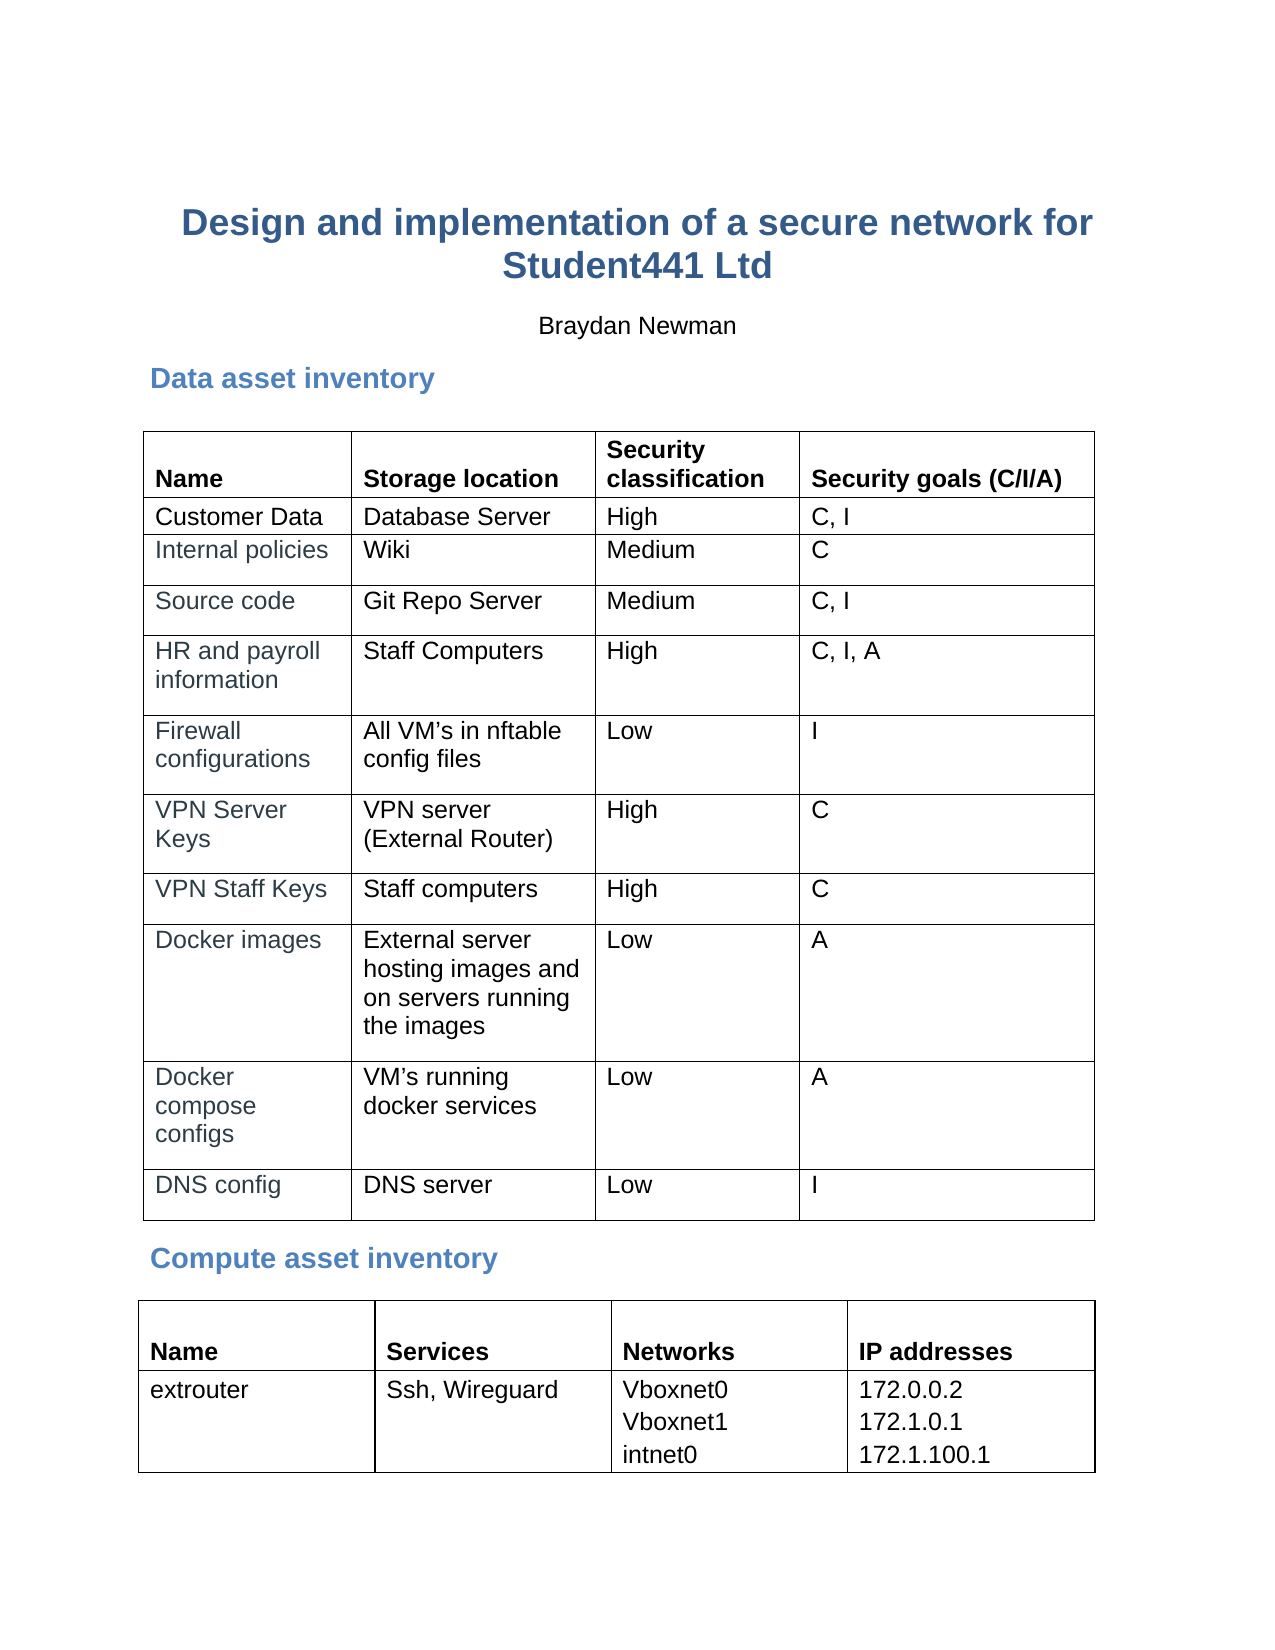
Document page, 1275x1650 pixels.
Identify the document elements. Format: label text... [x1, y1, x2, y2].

table_cell A [800, 1062, 1094, 1169]
text Braydan Newman [150, 311, 1125, 340]
table_cell High [596, 795, 799, 873]
table_cell Wiki [352, 535, 595, 584]
table_cell VM’s running docker services [352, 1062, 595, 1169]
table_header Name [144, 432, 351, 497]
table_cell C, I, A [800, 636, 1094, 714]
table_cell Medium [596, 535, 799, 584]
table_cell HR and payroll information [144, 636, 351, 714]
table_cell I [800, 716, 1094, 794]
table_cell VPN Server Keys [144, 795, 351, 873]
table_cell All VM’s in nftable config files [352, 716, 595, 794]
table_cell C [800, 874, 1094, 924]
table_cell Firewall configurations [144, 716, 351, 794]
table_cell Docker images [144, 925, 351, 1061]
table_cell High [596, 874, 799, 924]
table_cell Vboxnet0 Vboxnet1 intnet0 [612, 1371, 847, 1472]
table_cell Staff computers [352, 874, 595, 924]
table_header Storage location [352, 432, 595, 497]
table_cell VPN Staff Keys [144, 874, 351, 924]
table_cell Customer Data [144, 498, 351, 534]
table_header Services [376, 1301, 611, 1370]
table_cell Database Server [352, 498, 595, 534]
table_cell 172.0.0.2 172.1.0.1 172.1.100.1 [848, 1371, 1094, 1472]
table_cell Internal policies [144, 535, 351, 584]
table_cell I [800, 1170, 1094, 1219]
title Design and implementation of a secure network for Student441 Ltd [150, 200, 1125, 286]
table_cell extrouter [139, 1371, 374, 1472]
subtitle Data asset inventory [150, 361, 1125, 394]
table_cell Low [596, 1062, 799, 1169]
table_header Networks [612, 1301, 847, 1370]
table_cell Staff Computers [352, 636, 595, 714]
table_cell C [800, 535, 1094, 584]
table_cell C, I [800, 498, 1094, 534]
table_cell C [800, 795, 1094, 873]
table_cell Source code [144, 586, 351, 635]
table_cell A [800, 925, 1094, 1061]
table_cell Low [596, 925, 799, 1061]
table_cell Ssh, Wireguard [376, 1371, 611, 1472]
table_header Name [139, 1301, 374, 1370]
table_cell Medium [596, 586, 799, 635]
table_cell VPN server (External Router) [352, 795, 595, 873]
table_header IP addresses [848, 1301, 1094, 1370]
table_cell C, I [800, 586, 1094, 635]
table_cell High [596, 498, 799, 534]
table_cell High [596, 636, 799, 714]
table_cell DNS config [144, 1170, 351, 1219]
table_cell Git Repo Server [352, 586, 595, 635]
table_cell DNS server [352, 1170, 595, 1219]
table_cell External server hosting images and on servers running the images [352, 925, 595, 1061]
table_cell Docker compose configs [144, 1062, 351, 1169]
subtitle Compute asset inventory [150, 1241, 1125, 1275]
table_cell Low [596, 1170, 799, 1219]
table_header Security goals (C/I/A) [800, 432, 1094, 497]
table_cell Low [596, 716, 799, 794]
table_header Security classification [596, 432, 799, 497]
